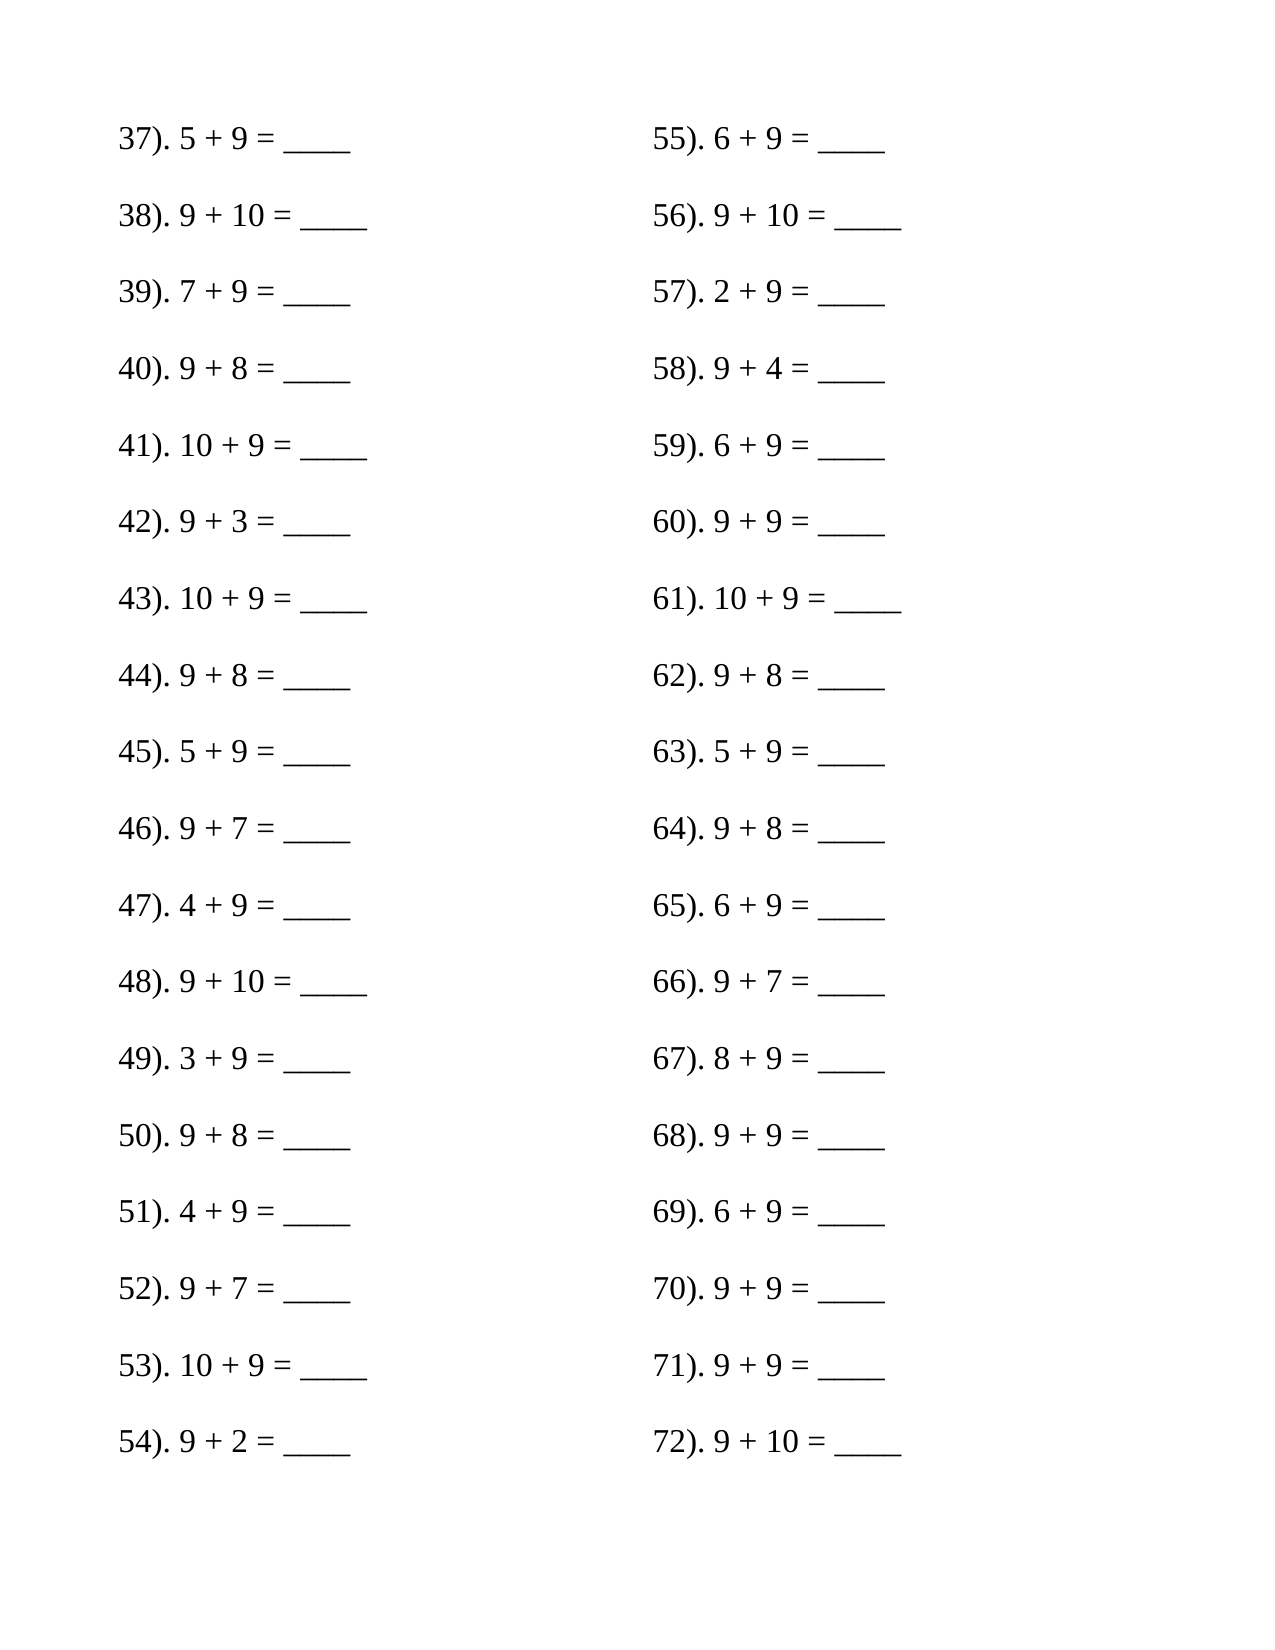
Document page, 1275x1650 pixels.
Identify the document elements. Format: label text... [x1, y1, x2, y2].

text 69). 6 + 9 = ____ [652, 1191, 1157, 1230]
text 50). 9 + 8 = ____ [118, 1115, 622, 1153]
text 63). 5 + 9 = ____ [652, 731, 1157, 770]
text 48). 9 + 10 = ____ [118, 961, 622, 1000]
text 65). 6 + 9 = ____ [652, 885, 1157, 923]
text 42). 9 + 3 = ____ [118, 501, 622, 540]
text 44). 9 + 8 = ____ [118, 655, 622, 693]
text 46). 9 + 7 = ____ [118, 808, 622, 846]
text 68). 9 + 9 = ____ [652, 1115, 1157, 1153]
text 38). 9 + 10 = ____ [118, 195, 622, 233]
text 72). 9 + 10 = ____ [652, 1421, 1157, 1460]
text 40). 9 + 8 = ____ [118, 348, 622, 386]
text 37). 5 + 9 = ____ [118, 118, 622, 156]
text 71). 9 + 9 = ____ [652, 1345, 1157, 1383]
text 56). 9 + 10 = ____ [652, 195, 1157, 233]
text 57). 2 + 9 = ____ [652, 271, 1157, 310]
text 53). 10 + 9 = ____ [118, 1345, 622, 1383]
text 70). 9 + 9 = ____ [652, 1268, 1157, 1306]
text 49). 3 + 9 = ____ [118, 1038, 622, 1076]
text 61). 10 + 9 = ____ [652, 578, 1157, 616]
text 43). 10 + 9 = ____ [118, 578, 622, 616]
text 66). 9 + 7 = ____ [652, 961, 1157, 1000]
text 39). 7 + 9 = ____ [118, 271, 622, 310]
text 59). 6 + 9 = ____ [652, 425, 1157, 463]
text 54). 9 + 2 = ____ [118, 1421, 622, 1460]
text 45). 5 + 9 = ____ [118, 731, 622, 770]
text 62). 9 + 8 = ____ [652, 655, 1157, 693]
text 52). 9 + 7 = ____ [118, 1268, 622, 1306]
text 55). 6 + 9 = ____ [652, 118, 1157, 156]
text 60). 9 + 9 = ____ [652, 501, 1157, 540]
text 51). 4 + 9 = ____ [118, 1191, 622, 1230]
text 64). 9 + 8 = ____ [652, 808, 1157, 846]
text 41). 10 + 9 = ____ [118, 425, 622, 463]
text 58). 9 + 4 = ____ [652, 348, 1157, 386]
text 67). 8 + 9 = ____ [652, 1038, 1157, 1076]
text 47). 4 + 9 = ____ [118, 885, 622, 923]
